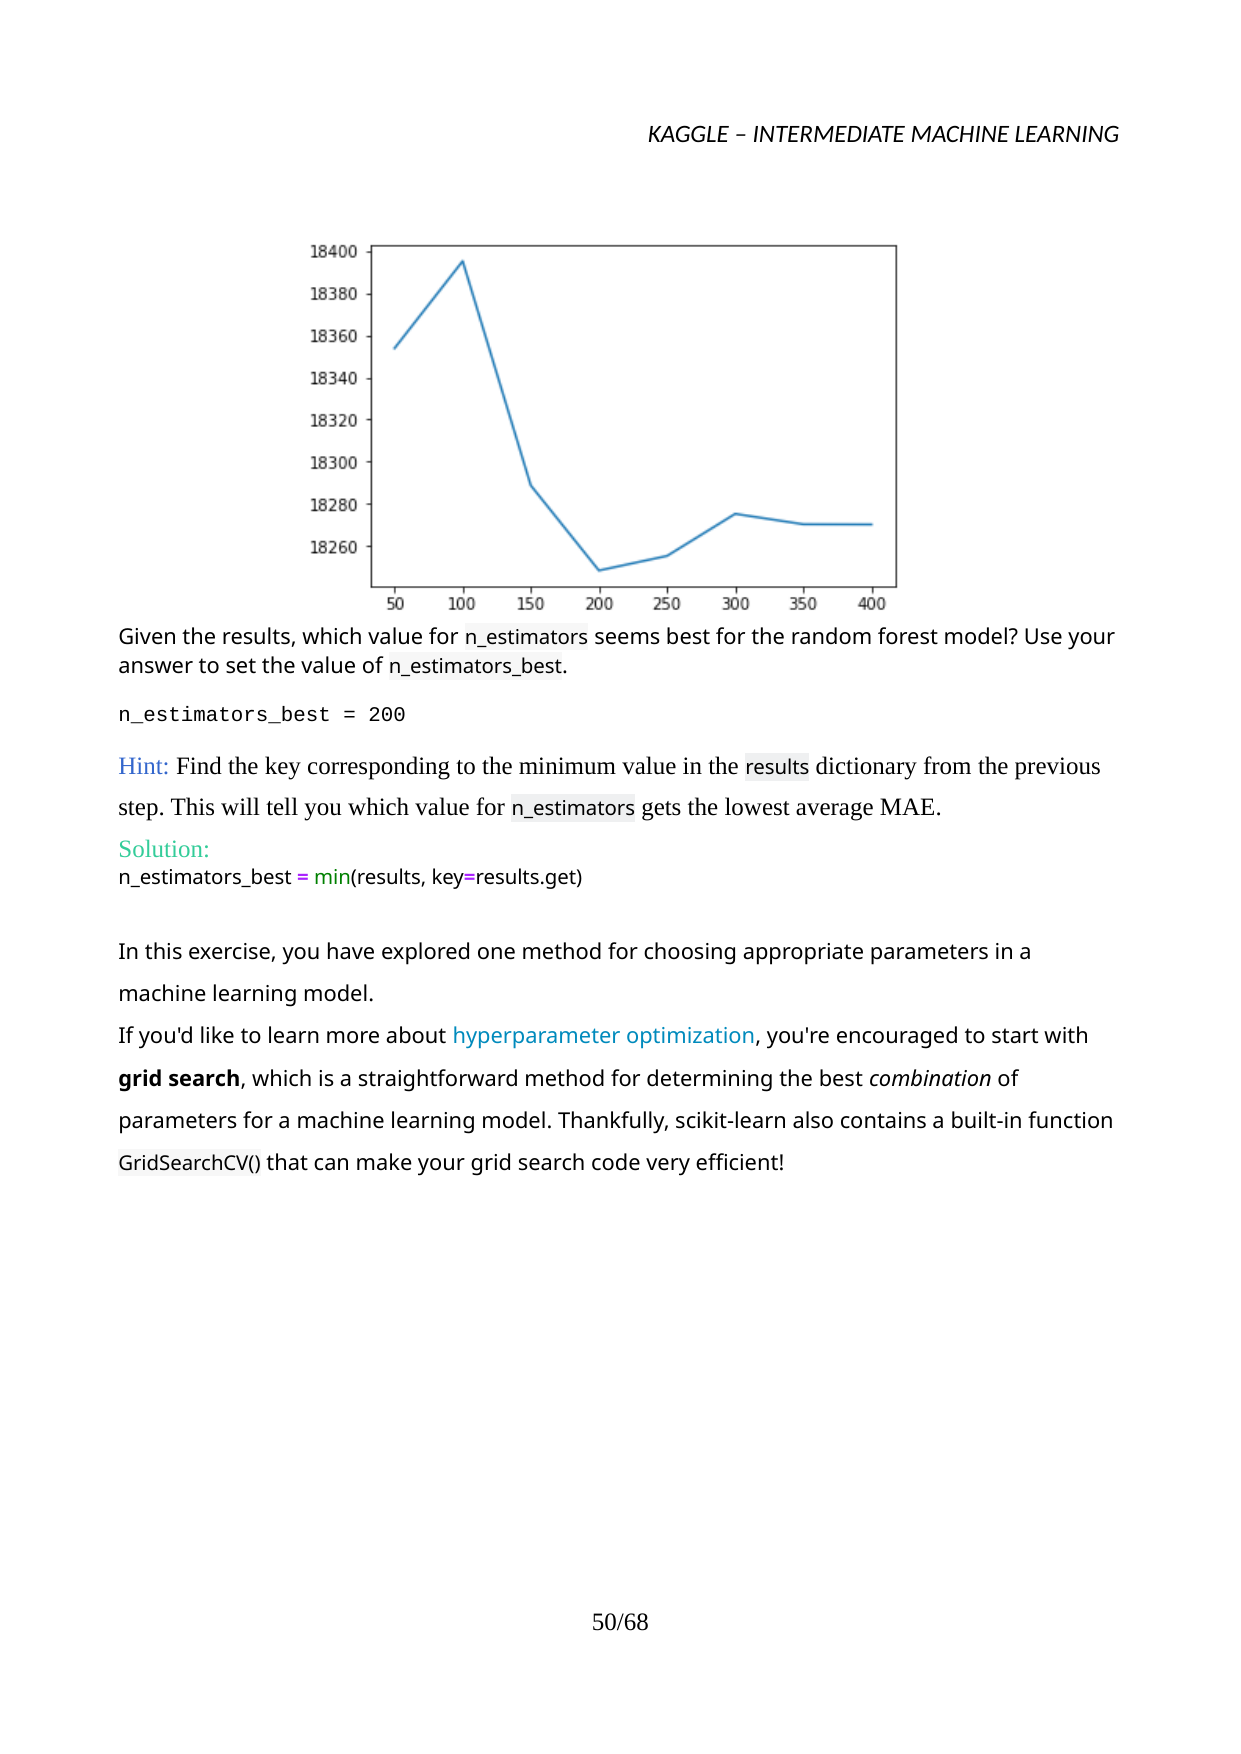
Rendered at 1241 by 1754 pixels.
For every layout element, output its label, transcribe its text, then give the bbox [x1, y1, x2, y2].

text Hint: Find the key corresponding to the minimum value in the results dictionary from the previous step. This will tell you which value for n_estimators gets the lowest average MAE. [118, 751, 1122, 822]
text If you'd like to learn more about hyperparameter optimization, you're encouraged to start with grid search, which is a straightforward method for determining the best combination of parameters for a machine learning model. Thankfully, scikit-learn also contains a built-in function GridSearchCV() that can make your grid search code very efficient! [118, 1020, 1122, 1177]
text n_estimators_best = min(results, key=results.get) [118, 863, 1122, 891]
text Given the results, which value for n_estimators seems best for the random forest model? Use your answer to set the value of n_estimators_best. [118, 225, 1122, 680]
text n_estimators_best = 200 [118, 704, 1122, 728]
text Solution: [118, 834, 1122, 863]
picture [281, 225, 960, 621]
text In this exercise, you have explored one method for choosing appropriate parameters in a machine learning model. [118, 936, 1122, 1008]
